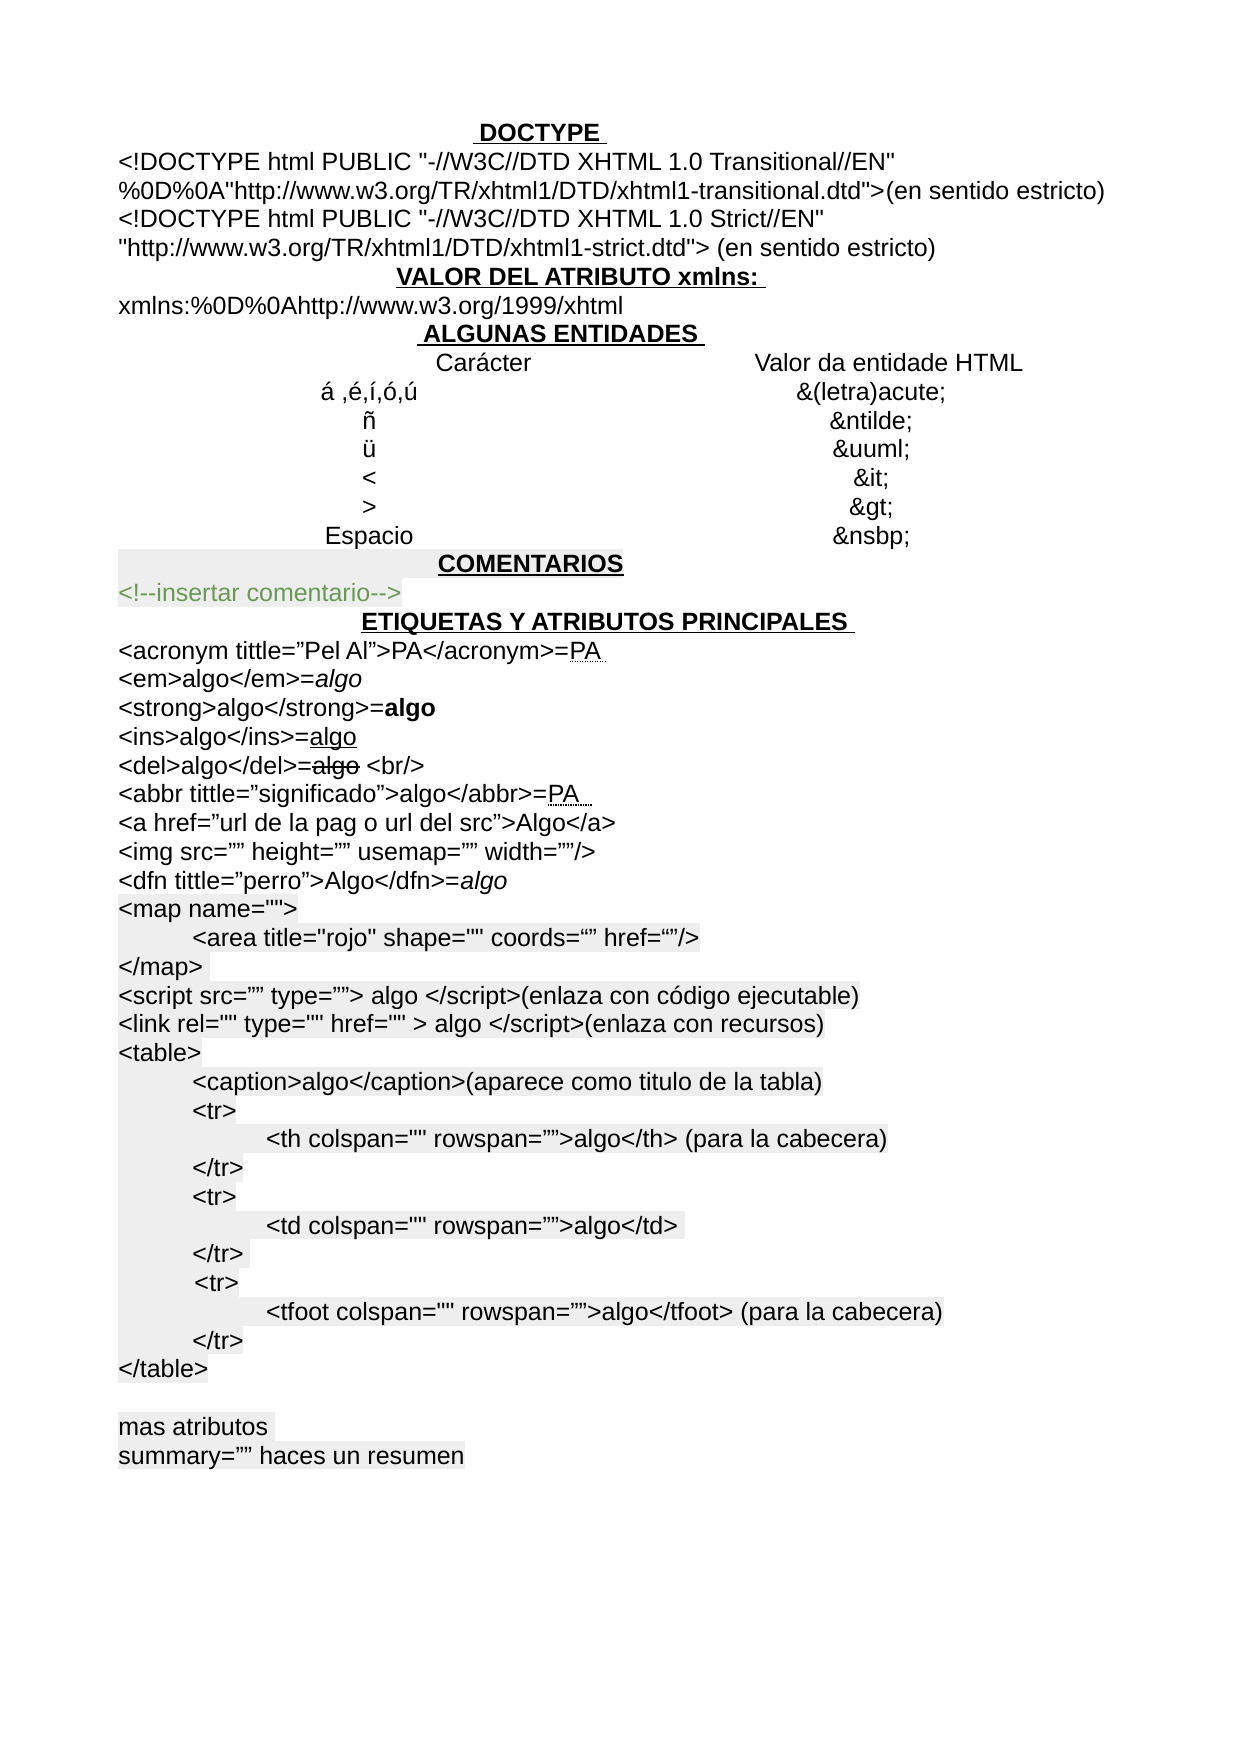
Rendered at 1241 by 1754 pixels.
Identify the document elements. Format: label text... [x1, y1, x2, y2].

text <link rel="" type="" href="" > algo </script>(enlaza con recursos) [118, 1009, 1122, 1038]
text <!--insertar comentario--> [118, 578, 1122, 607]
table_cell &uuml; [620, 434, 1122, 463]
text </table> [118, 1354, 1122, 1383]
text <tr> [118, 1096, 1122, 1124]
table_cell < [118, 463, 620, 492]
table_cell &gt; [620, 492, 1122, 521]
table_cell &(letra)acute; [620, 377, 1122, 406]
text <map name=""> [118, 894, 1122, 923]
table_cell Espacio [118, 521, 620, 549]
text xmlns:%0D%0Ahttp://www.w3.org/1999/xhtml [118, 291, 1122, 319]
text <strong>algo</strong>=algo [118, 693, 1122, 722]
text summary=”” haces un resumen [118, 1441, 1122, 1469]
table_cell ü [118, 434, 620, 463]
text VALOR DEL ATRIBUTO xmlns: [118, 262, 1122, 291]
text </tr> [118, 1239, 1122, 1268]
table_cell &nsbp; [620, 521, 1122, 549]
text <!DOCTYPE html PUBLIC "-//W3C//DTD XHTML 1.0 Strict//EN" "http://www.w3.org/TR/xhtml1/DTD/xhtml1-strict.dtd"> (en sentido estricto) [118, 204, 1122, 262]
text ALGUNAS ENTIDADES [118, 319, 1122, 348]
text DOCTYPE [118, 118, 1122, 147]
text </map> [118, 952, 1122, 981]
text COMENTARIOS [118, 549, 1122, 578]
text <area title="rojo" shape="" coords=“” href=“”/> [118, 923, 1122, 952]
table_cell á ,é,í,ó,ú [118, 377, 620, 406]
text <a href=”url de la pag o url del src”>Algo</a> [118, 808, 1122, 837]
text <del>algo</del>=algo <br/> [118, 751, 1122, 779]
text </tr> [118, 1326, 1122, 1354]
table_header Valor da entidade HTML [620, 348, 1122, 377]
text <ins>algo</ins>=algo [118, 722, 1122, 751]
text <abbr tittle=”significado”>algo</abbr>=PA [118, 779, 1122, 808]
table_cell &ntilde; [620, 406, 1122, 434]
text </tr> [118, 1153, 1122, 1182]
table_header Carácter [118, 348, 620, 377]
text <tfoot colspan="" rowspan=””>algo</tfoot> (para la cabecera) [118, 1297, 1122, 1326]
table_cell > [118, 492, 620, 521]
text <em>algo</em>=algo [118, 664, 1122, 693]
text <td colspan="" rowspan=””>algo</td> [118, 1211, 1122, 1239]
text mas atributos [118, 1412, 1122, 1441]
text <img src=”” height=”” usemap=”” width=””/> [118, 837, 1122, 866]
text <!DOCTYPE html PUBLIC "-//W3C//DTD XHTML 1.0 Transitional//EN" %0D%0A"http://www.w3.org/TR/xhtml1/DTD/xhtml1-transitional.dtd">(en sentido estricto) [118, 147, 1122, 204]
text <tr> [118, 1268, 1122, 1297]
text <dfn tittle=”perro”>Algo</dfn>=algo [118, 866, 1122, 894]
text <th colspan="" rowspan=””>algo</th> (para la cabecera) [118, 1124, 1122, 1153]
text ETIQUETAS Y ATRIBUTOS PRINCIPALES [118, 607, 1122, 636]
text <acronym tittle=”Pel Al”>PA</acronym>=PA [118, 636, 1122, 664]
text <script src=”” type=””> algo </script>(enlaza con código ejecutable) [118, 981, 1122, 1009]
text <table> [118, 1038, 1122, 1067]
table_cell ñ [118, 406, 620, 434]
table_cell &it; [620, 463, 1122, 492]
text <caption>algo</caption>(aparece como titulo de la tabla) [118, 1067, 1122, 1096]
text <tr> [118, 1182, 1122, 1211]
